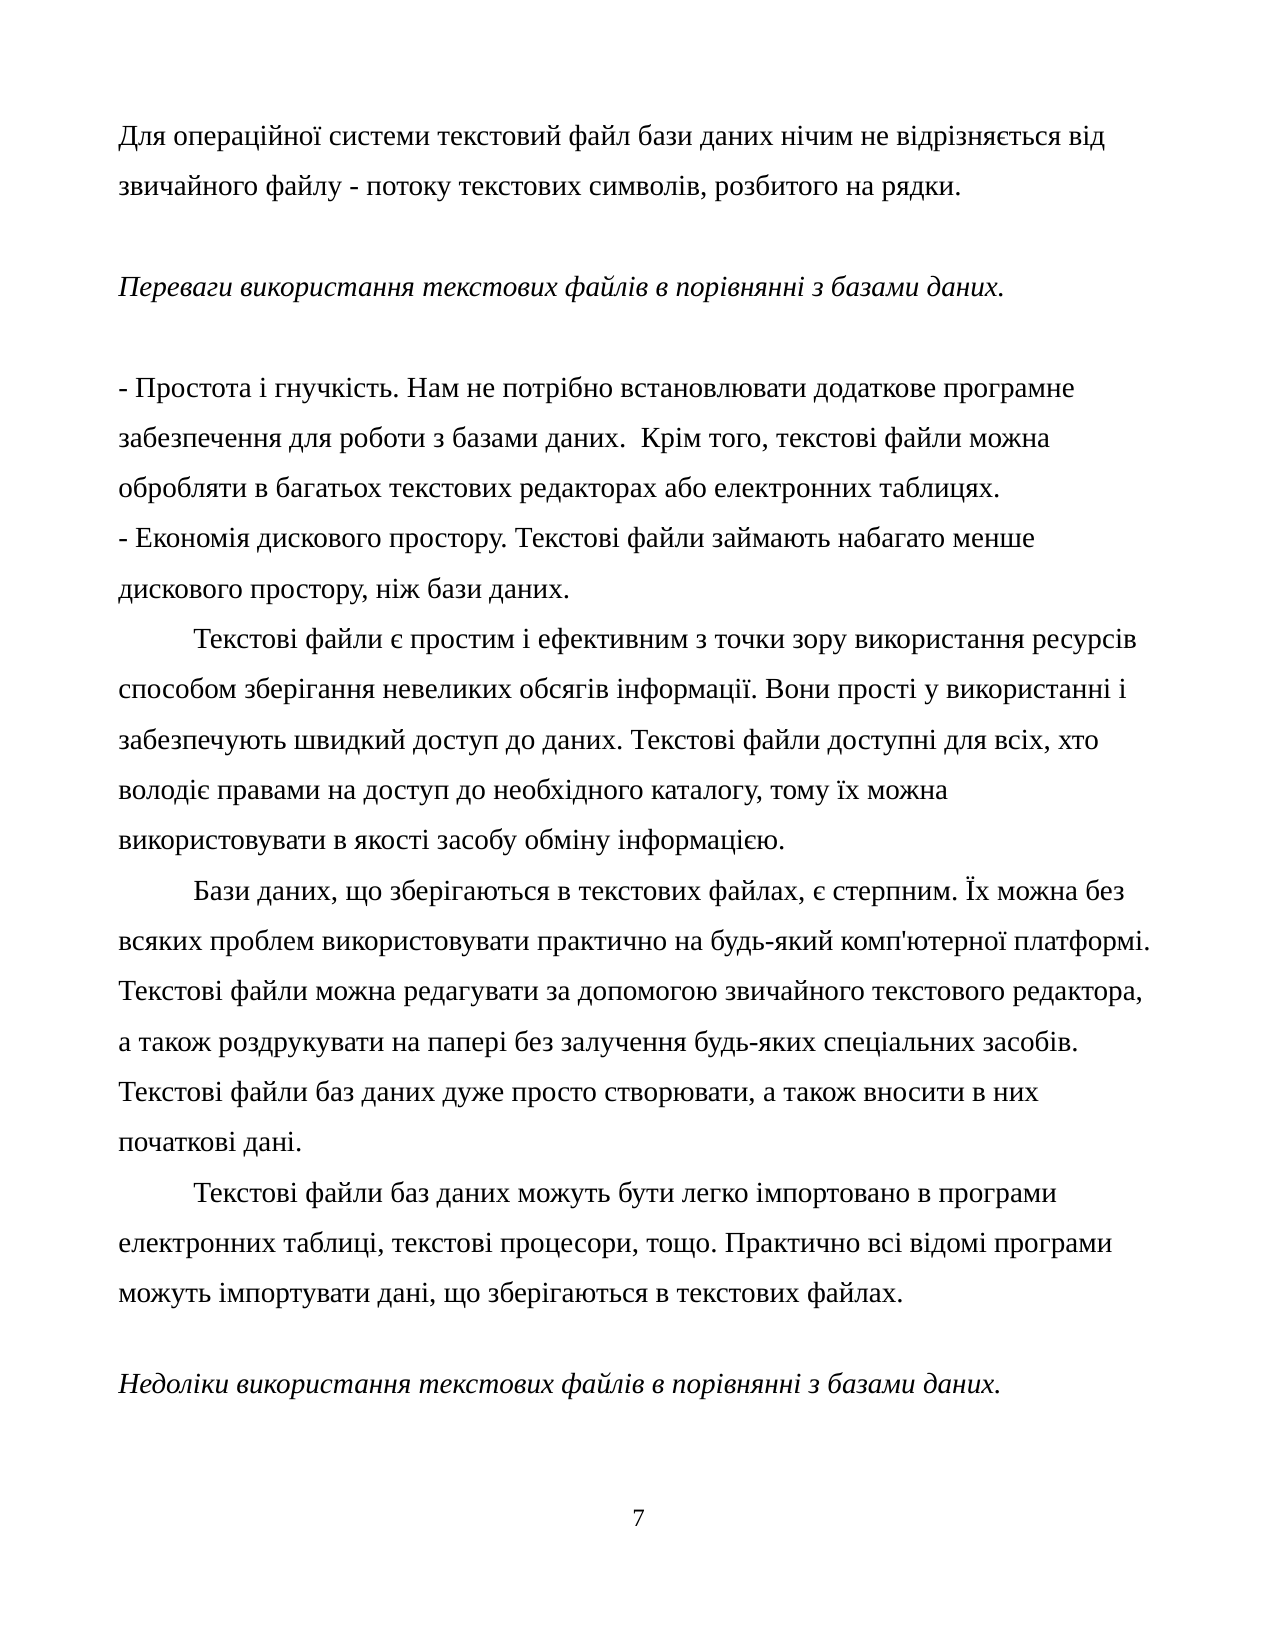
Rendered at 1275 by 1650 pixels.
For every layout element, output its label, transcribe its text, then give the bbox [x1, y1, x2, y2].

text Для операційної системи текстовий файл бази даних нічим не відрізняється від звичайного файлу - потоку текстових символів, розбитого на рядки. [118, 118, 1158, 202]
text Переваги використання текстових файлів в порівнянні з базами даних. [118, 219, 1158, 303]
text Недоліки використання текстових файлів в порівнянні з базами даних. [118, 1366, 1158, 1400]
text - Простота і гнучкість. Нам не потрібно встановлювати додаткове програмне забезпечення для роботи з базами даних. Крім того, текстові файли можна обробляти в багатьох текстових редакторах або електронних таблицях. - Економія дискового простору. Текстові файли займають набагато менше дискового простору, ніж бази даних. Текстові файли є простим і ефективним з точки зору використання ресурсів способом зберігання невеликих обсягів інформації. Вони прості у використанні і забезпечують швидкий доступ до даних. Текстові файли доступні для всіх, хто володіє правами на доступ до необхідного каталогу, тому їх можна використовувати в якості засобу обміну інформацією. [118, 319, 1158, 856]
text Бази даних, що зберігаються в текстових файлах, є стерпним. Їх можна без всяких проблем використовувати практично на будь-який комп'ютерної платформі. Текстові файли можна редагувати за допомогою звичайного текстового редактора, а також роздрукувати на папері без залучення будь-яких спеціальних засобів. Текстові файли баз даних дуже просто створювати, а також вносити в них початкові дані. Текстові файли баз даних можуть бути легко імпортовано в програми електронних таблиці, текстові процесори, тощо. Практично всі відомі програми можуть імпортувати дані, що зберігаються в текстових файлах. [118, 873, 1158, 1352]
